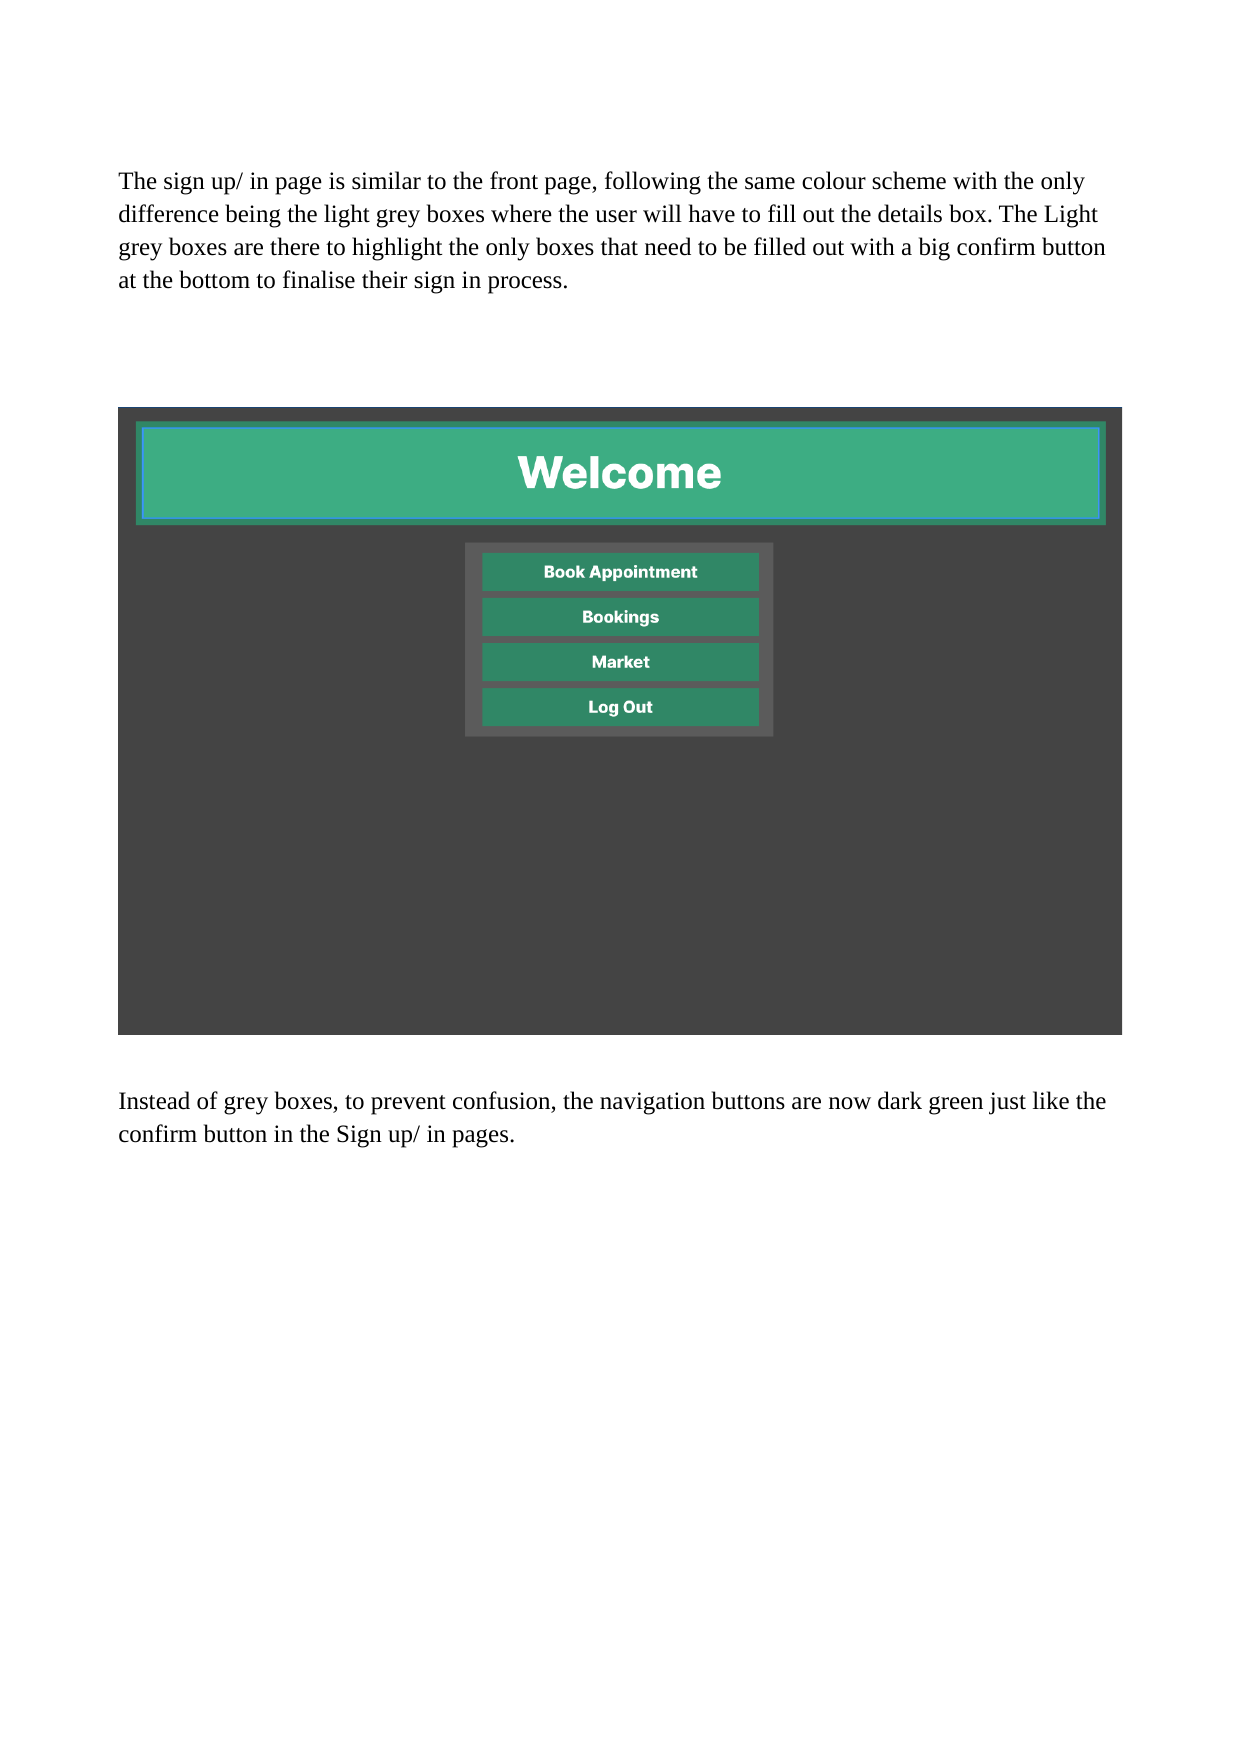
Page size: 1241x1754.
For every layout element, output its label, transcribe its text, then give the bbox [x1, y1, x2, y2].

text The sign up/ in page is similar to the front page, following the same colour scheme with the only difference being the light grey boxes where the user will have to fill out the details box. The Light grey boxes are there to highlight the only boxes that need to be filled out with a big confirm button at the bottom to finalise their sign in process. [118, 166, 1122, 293]
picture [118, 407, 1123, 1035]
text Instead of grey boxes, to prevent confusion, the navigation buttons are now dark green just like the confirm button in the Sign up/ in pages. [118, 1086, 1122, 1148]
